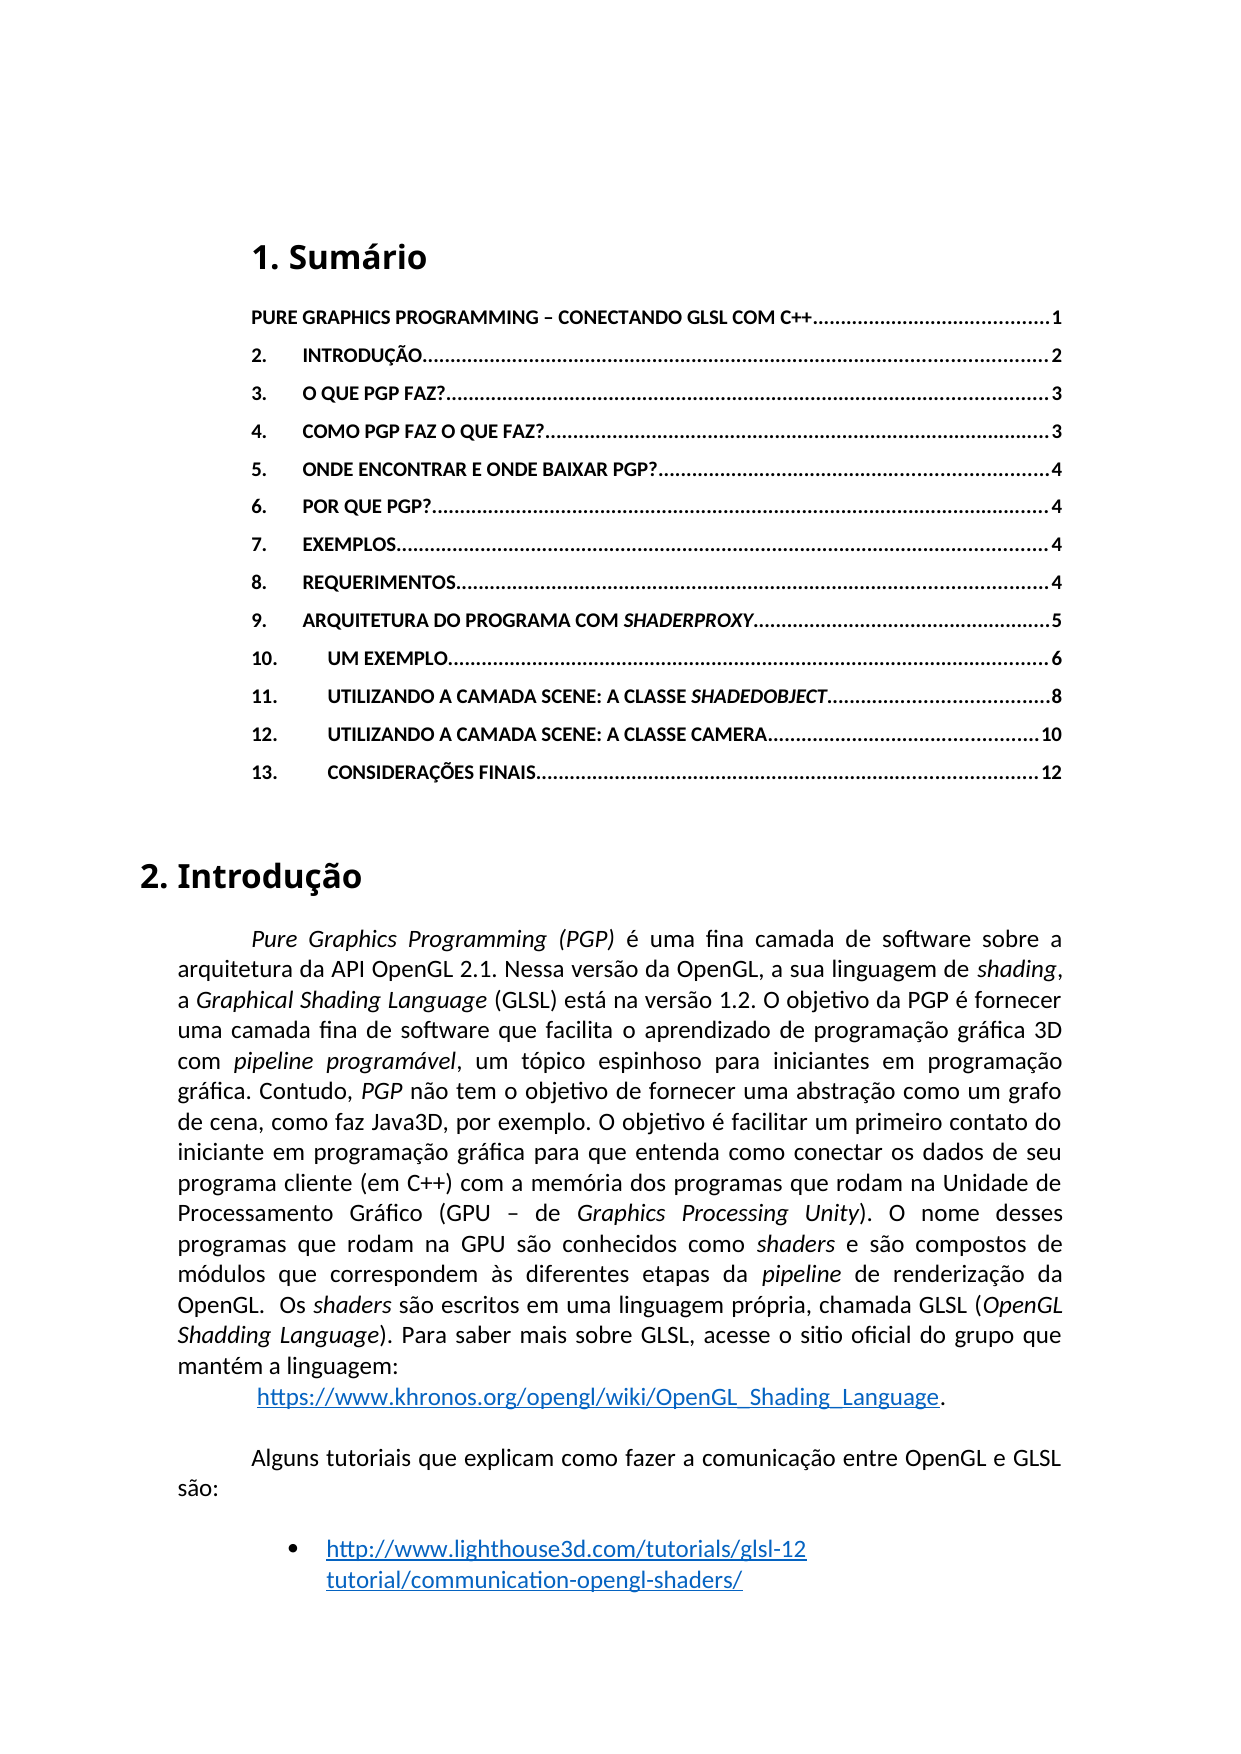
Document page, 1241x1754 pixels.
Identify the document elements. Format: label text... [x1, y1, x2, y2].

subtitle Sumário [251, 234, 1063, 279]
text Pure Graphics Programming – Conectando GLSL com C++ 1 [177, 304, 1063, 329]
text 8. Requerimentos 4 [177, 569, 1063, 595]
text https://www.khronos.org/opengl/wiki/OpenGL_Shading_Language. [177, 1381, 1063, 1411]
text 11. Utilizando a camada Scene: a classe ShadedObject 8 [177, 683, 1063, 709]
text Pure Graphics Programming (PGP) é uma fina camada de software sobre a arquitetura da API OpenGL 2.1. Nessa versão da OpenGL, a sua linguagem de shading, a Graphical Shading Language (GLSL) está na versão 1.2. O objetivo da PGP é fornecer uma camada fina de software que facilita o aprendizado de programação gráfica 3D com pipeline programável, um tópico espinhoso para iniciantes em programação gráfica. Contudo, PGP não tem o objetivo de fornecer uma abstração como um grafo de cena, como faz Java3D, por exemplo. O objetivo é facilitar um primeiro contato do iniciante em programação gráfica para que entenda como conectar os dados de seu programa cliente (em C++) com a memória dos programas que rodam na Unidade de Processamento Gráfico (GPU – de Graphics Processing Unity). O nome desses programas que rodam na GPU são conhecidos como shaders e são compostos de módulos que correspondem às diferentes etapas da pipeline de renderização da OpenGL. Os shaders são escritos em uma linguagem própria, chamada GLSL (OpenGL Shadding Language). Para saber mais sobre GLSL, acesse o sitio oficial do grupo que mantém a linguagem: [177, 923, 1063, 1381]
text 13. Considerações Finais 12 [177, 759, 1063, 784]
text 9. Arquitetura do Programa com ShaderProxy 5 [177, 607, 1063, 633]
subtitle Introdução [140, 852, 1063, 898]
text 3. O que PGP faz? 3 [177, 380, 1063, 405]
text 12. Utilizando a camada Scene: a classe Camera 10 [177, 721, 1063, 747]
text 7. Exemplos 4 [177, 532, 1063, 557]
text 5. Onde encontrar e onde baixar PGP? 4 [177, 456, 1063, 481]
list http://www.lighthouse3d.com/tutorials/glsl-12 tutorial/communication-opengl-shaders/ [288, 1533, 1063, 1594]
text 6. Por que PGP? 4 [177, 494, 1063, 519]
text 4. Como PGP faz o que Faz? 3 [177, 418, 1063, 443]
text 2. Introdução 2 [177, 342, 1063, 367]
text Alguns tutoriais que explicam como fazer a comunicação entre OpenGL e GLSL são: [177, 1442, 1063, 1503]
text 10. Um Exemplo 6 [177, 645, 1063, 671]
